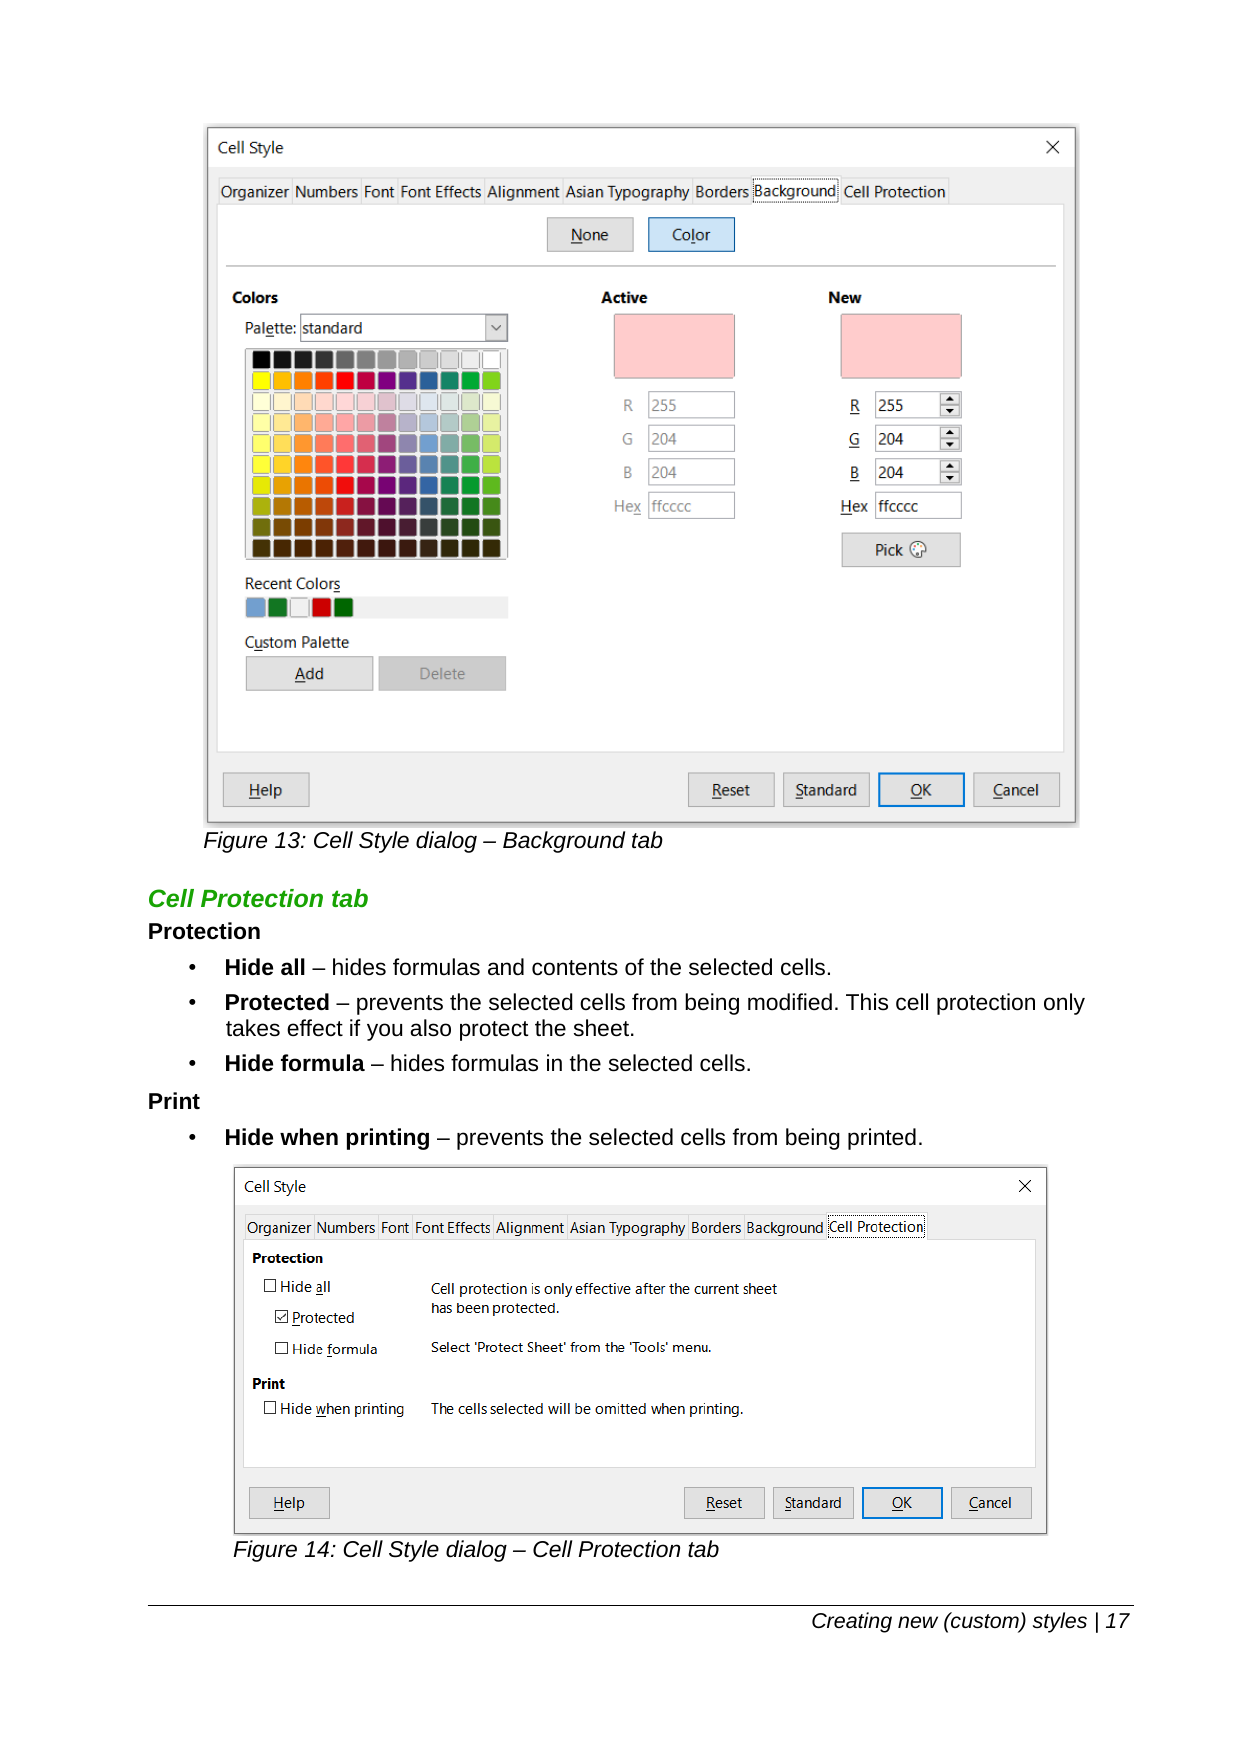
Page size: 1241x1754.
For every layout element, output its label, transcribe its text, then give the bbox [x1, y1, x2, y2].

picture [232, 1164, 1049, 1536]
text Figure 13: Cell Style dialog – Background tab [203, 828, 1078, 854]
text Figure 14: Cell Style dialog – Cell Protection tab [233, 1536, 1049, 1562]
list Hide when printing – prevents the selected cells from being printed. [185, 1121, 1134, 1153]
list Hide formula – hides formulas in the selected cells. [185, 1047, 1134, 1079]
text Protection [148, 918, 1134, 944]
subtitle Cell Protection tab [148, 883, 1134, 912]
text [203, 118, 1078, 123]
picture [203, 123, 1080, 828]
list Hide all – hides formulas and contents of the selected cells. [185, 951, 1134, 980]
list Protected – prevents the selected cells from being modified. This cell protection only takes effect if you also protect the sheet. [185, 986, 1134, 1041]
text Print [148, 1088, 1134, 1115]
